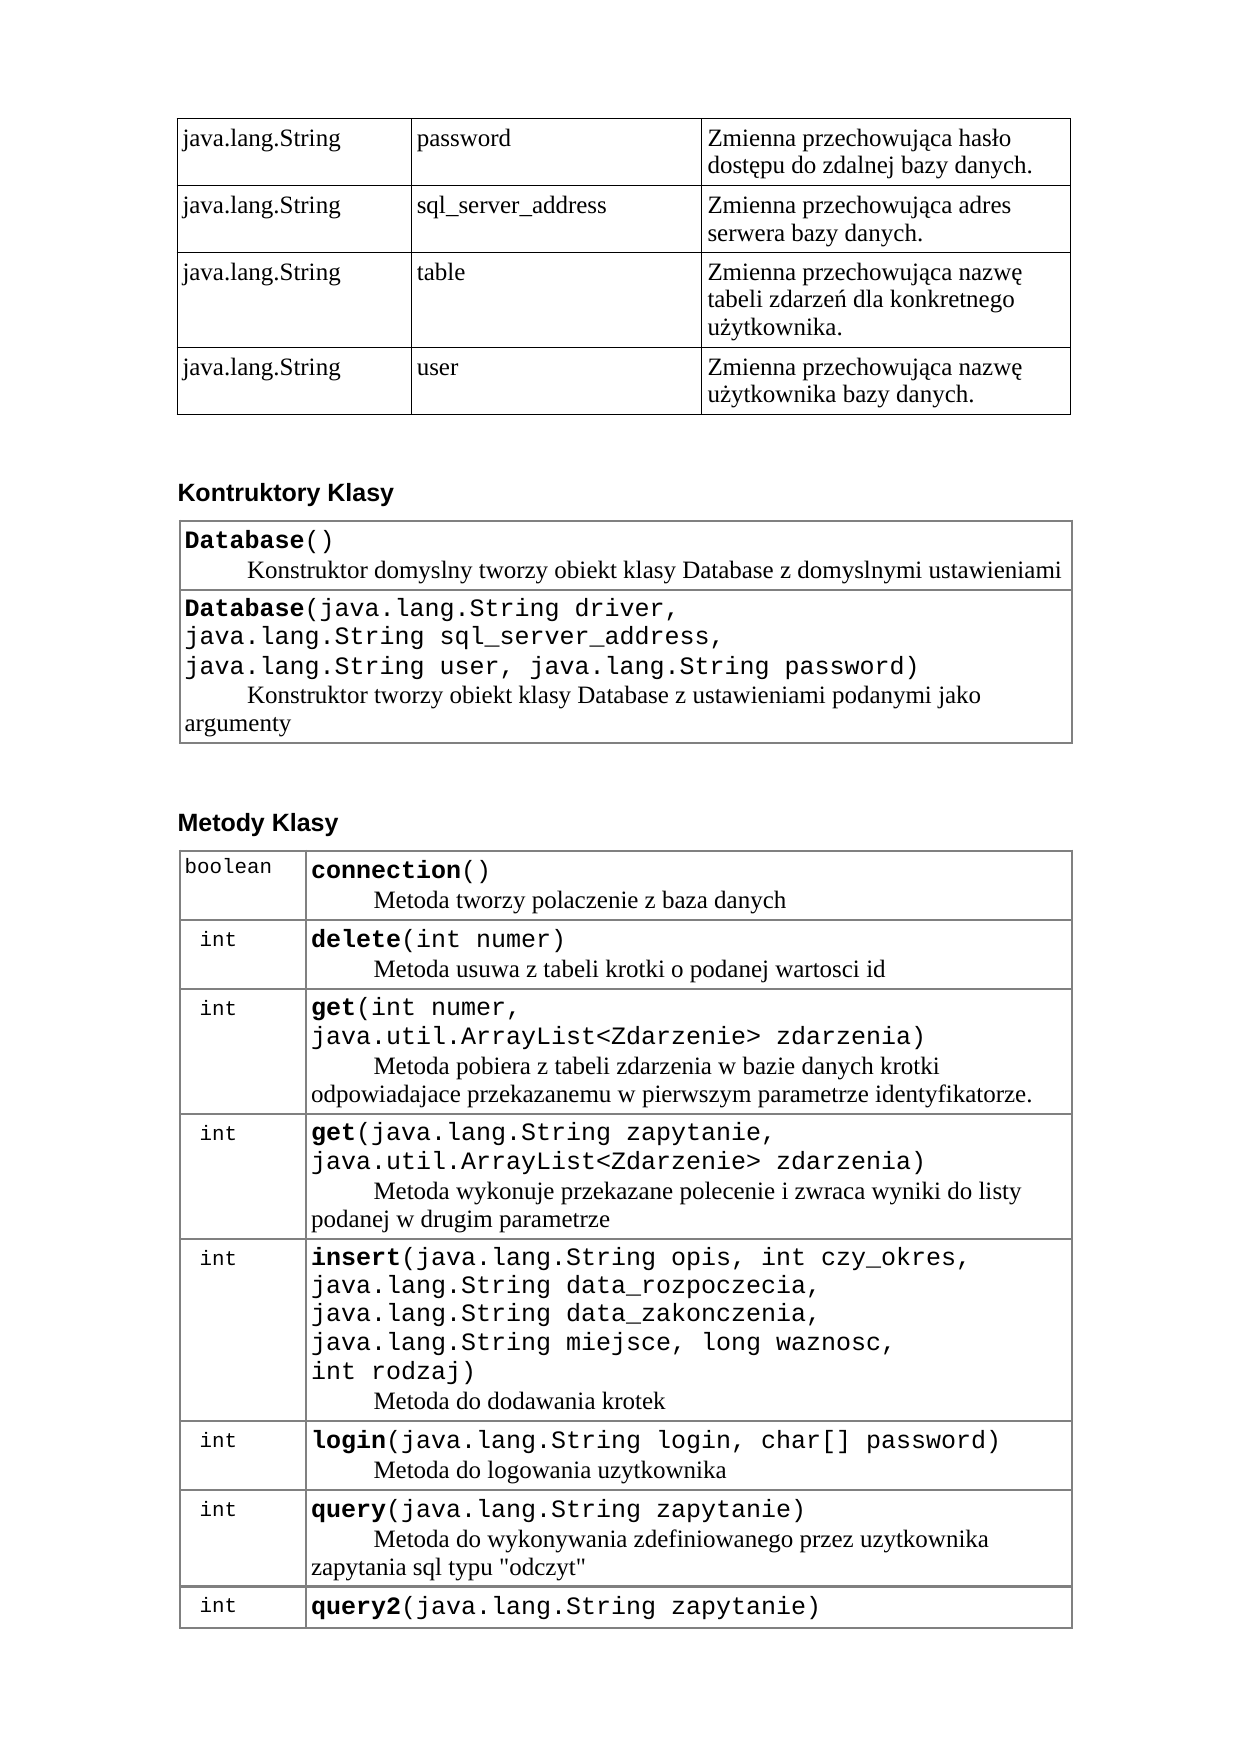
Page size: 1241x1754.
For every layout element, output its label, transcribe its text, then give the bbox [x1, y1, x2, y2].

table_cell java.lang.String [178, 348, 411, 414]
table_cell insert(java.lang.String opis, int czy_okres, java.lang.String data_rozpoczecia, java.lang.String data_zakonczenia, java.lang.String miejsce, long waznosc, int rodzaj) Metoda do dodawania krotek [307, 1240, 1071, 1420]
table_cell int [181, 1588, 305, 1627]
table_header boolean [181, 852, 305, 918]
subtitle Kontruktory Klasy [177, 479, 1122, 507]
table_cell sql_server_address [412, 186, 701, 252]
table_cell query(java.lang.String zapytanie) Metoda do wykonywania zdefiniowanego przez uzytkownika zapytania sql typu "odczyt" [307, 1491, 1071, 1585]
table_cell get(int numer, java.util.ArrayList<Zdarzenie> zdarzenia) Metoda pobiera z tabeli zdarzenia w bazie danych krotki odpowiadajace przekazanemu w pierwszym parametrze identyfikatorze. [307, 990, 1071, 1112]
table_cell Zmienna przechowująca hasło dostępu do zdalnej bazy danych. [702, 119, 1070, 185]
table_cell java.lang.String [178, 186, 411, 252]
table_cell java.lang.String [178, 253, 411, 347]
table_cell java.lang.String [178, 119, 411, 185]
table_cell login(java.lang.String login, char[] password) Metoda do logowania uzytkownika [307, 1422, 1071, 1489]
table_cell int [181, 1115, 305, 1237]
table_cell int [181, 921, 305, 987]
table_cell Zmienna przechowująca nazwę tabeli zdarzeń dla konkretnego użytkownika. [702, 253, 1070, 347]
table_cell query2(java.lang.String zapytanie) [307, 1588, 1071, 1627]
subtitle Metody Klasy [177, 809, 1122, 837]
table_cell int [181, 1240, 305, 1420]
table_cell table [412, 253, 701, 347]
table_cell user [412, 348, 701, 414]
table_header connection() Metoda tworzy polaczenie z baza danych [307, 852, 1071, 918]
table_cell int [181, 1422, 305, 1489]
table_cell Zmienna przechowująca adres serwera bazy danych. [702, 186, 1070, 252]
table_cell password [412, 119, 701, 185]
table_cell delete(int numer) Metoda usuwa z tabeli krotki o podanej wartosci id [307, 921, 1071, 987]
table_cell Database(java.lang.String driver, java.lang.String sql_server_address, java.lang.String user, java.lang.String password) Konstruktor tworzy obiekt klasy Database z ustawieniami podanymi jako argumenty [181, 591, 1071, 742]
table_header Database() Konstruktor domyslny tworzy obiekt klasy Database z domyslnymi ustawieniami [181, 522, 1071, 588]
table_cell get(java.lang.String zapytanie, java.util.ArrayList<Zdarzenie> zdarzenia) Metoda wykonuje przekazane polecenie i zwraca wyniki do listy podanej w drugim parametrze [307, 1115, 1071, 1237]
table_cell int [181, 1491, 305, 1585]
table_cell Zmienna przechowująca nazwę użytkownika bazy danych. [702, 348, 1070, 414]
table_cell int [181, 990, 305, 1112]
